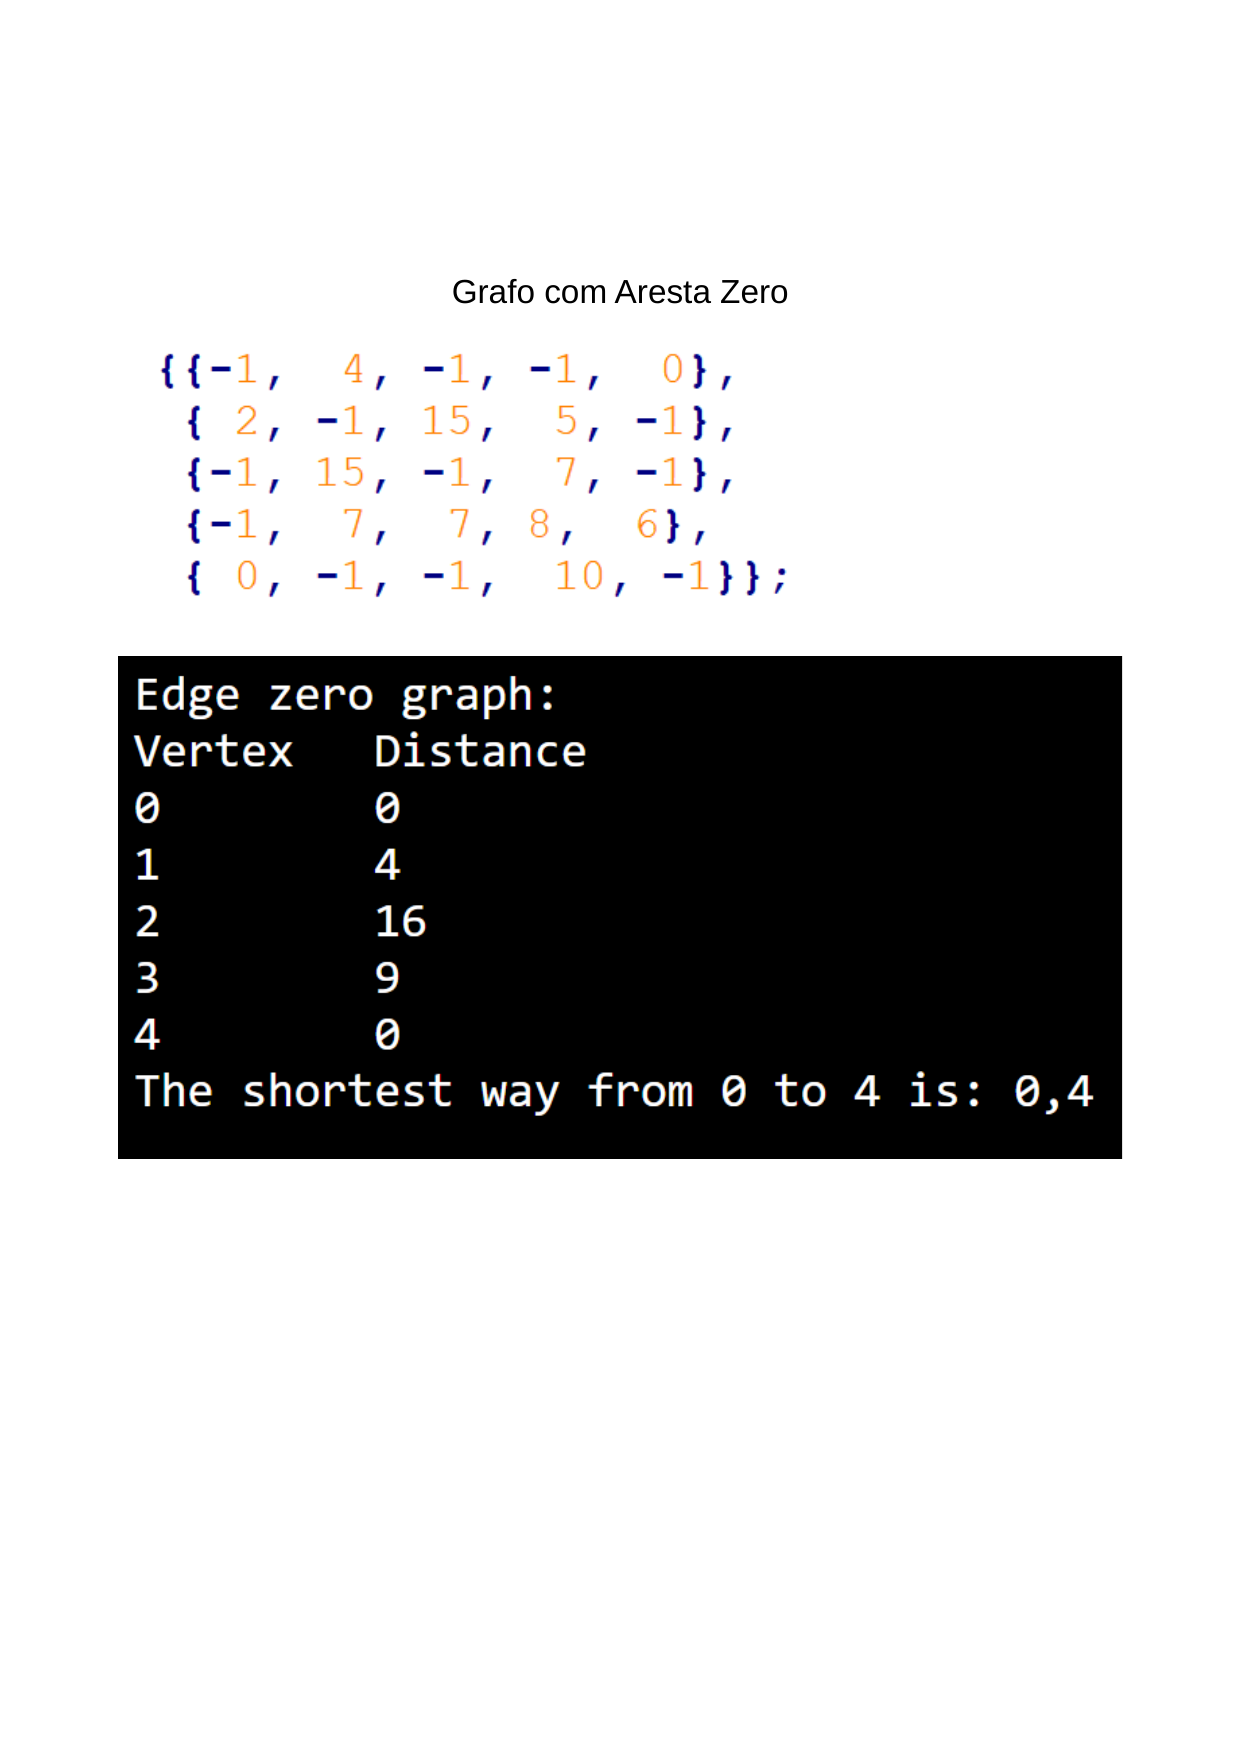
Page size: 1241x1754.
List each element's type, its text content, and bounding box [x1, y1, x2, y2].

picture [145, 334, 796, 630]
picture [118, 656, 1123, 1159]
text Grafo com Aresta Zero [118, 272, 1122, 310]
